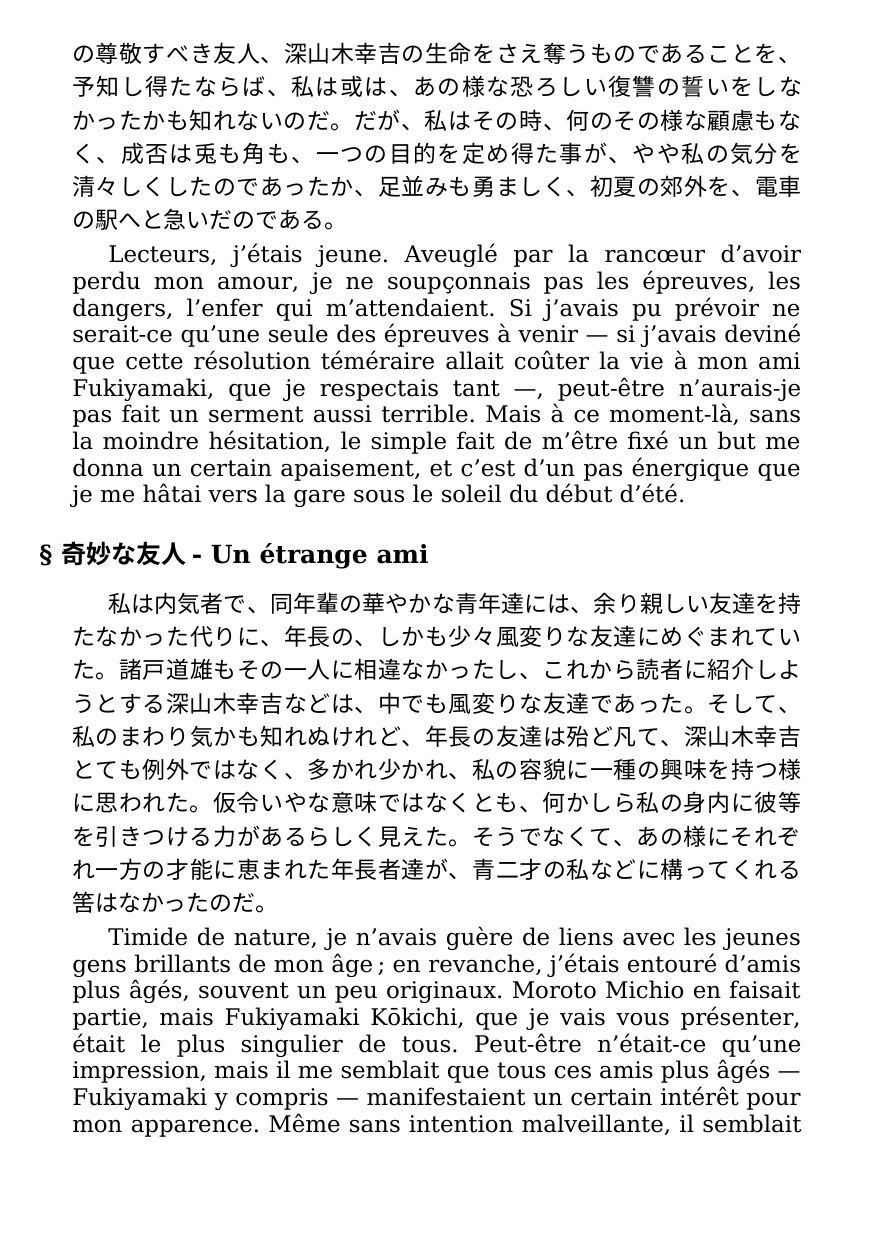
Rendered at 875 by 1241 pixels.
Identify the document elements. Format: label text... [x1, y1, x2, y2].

text Lecteurs, j’étais jeune. Aveuglé par la rancœur d’avoir perdu mon amour, je ne soupçonnais pas les épreuves, les dangers, l’enfer qui m’attendaient. Si j’avais pu prévoir ne serait-ce qu’une seule des épreuves à venir — si j’avais deviné que cette résolution téméraire allait coûter la vie à mon ami Fukiyamaki, que je respectais tant —, peut-être n’aurais-je pas fait un serment aussi terrible. Mais à ce moment-là, sans la moindre hésitation, le simple fait de m’être fixé un but me donna un certain apaisement, et c’est d’un pas énergique que je me hâtai vers la gare sous le soleil du début d’été. [72, 241, 802, 508]
text Timide de nature, je n’avais guère de liens avec les jeunes gens brillants de mon âge ; en revanche, j’étais entouré d’amis plus âgés, souvent un peu originaux. Moroto Michio en faisait partie, mais Fukiyamaki Kōkichi, que je vais vous présenter, était le plus singulier de tous. Peut-être n’était-ce qu’une impression, mais il me semblait que tous ces amis plus âgés — Fukiyamaki y compris — manifestaient un certain intérêt pour mon apparence. Même sans intention malveillante, il semblait [72, 924, 802, 1137]
text の尊敬すべき友人、深山木幸吉の生命をさえ奪うものであることを、予知し得たならば、私は或は、あの様な恐ろしい復讐の誓いをしなかったかも知れないのだ。だが、私はその時、何のその様な顧慮もなく、成否は兎も角も、一つの目的を定め得た事が、やや私の気分を清々しくしたのであったか、足並みも勇ましく、初夏の郊外を、電車の駅へと急いだのである。 [72, 36, 802, 235]
subtitle § 奇妙な友人 - Un étrange ami [36, 532, 838, 574]
text 私は内気者で、同年輩の華やかな青年達には、余り親しい友達を持たなかった代りに、年長の、しかも少々風変りな友達にめぐまれていた。諸戸道雄もその一人に相違なかったし、これから読者に紹介しようとする深山木幸吉などは、中でも風変りな友達であった。そして、私のまわり気かも知れぬけれど、年長の友達は殆ど凡て、深山木幸吉とても例外ではなく、多かれ少かれ、私の容貌に一種の興味を持つ様に思われた。仮令いやな意味ではなくとも、何かしら私の身内に彼等を引きつける力があるらしく見えた。そうでなくて、あの様にそれぞれ一方の才能に恵まれた年長者達が、青二才の私などに構ってくれる筈はなかったのだ。 [72, 586, 802, 918]
